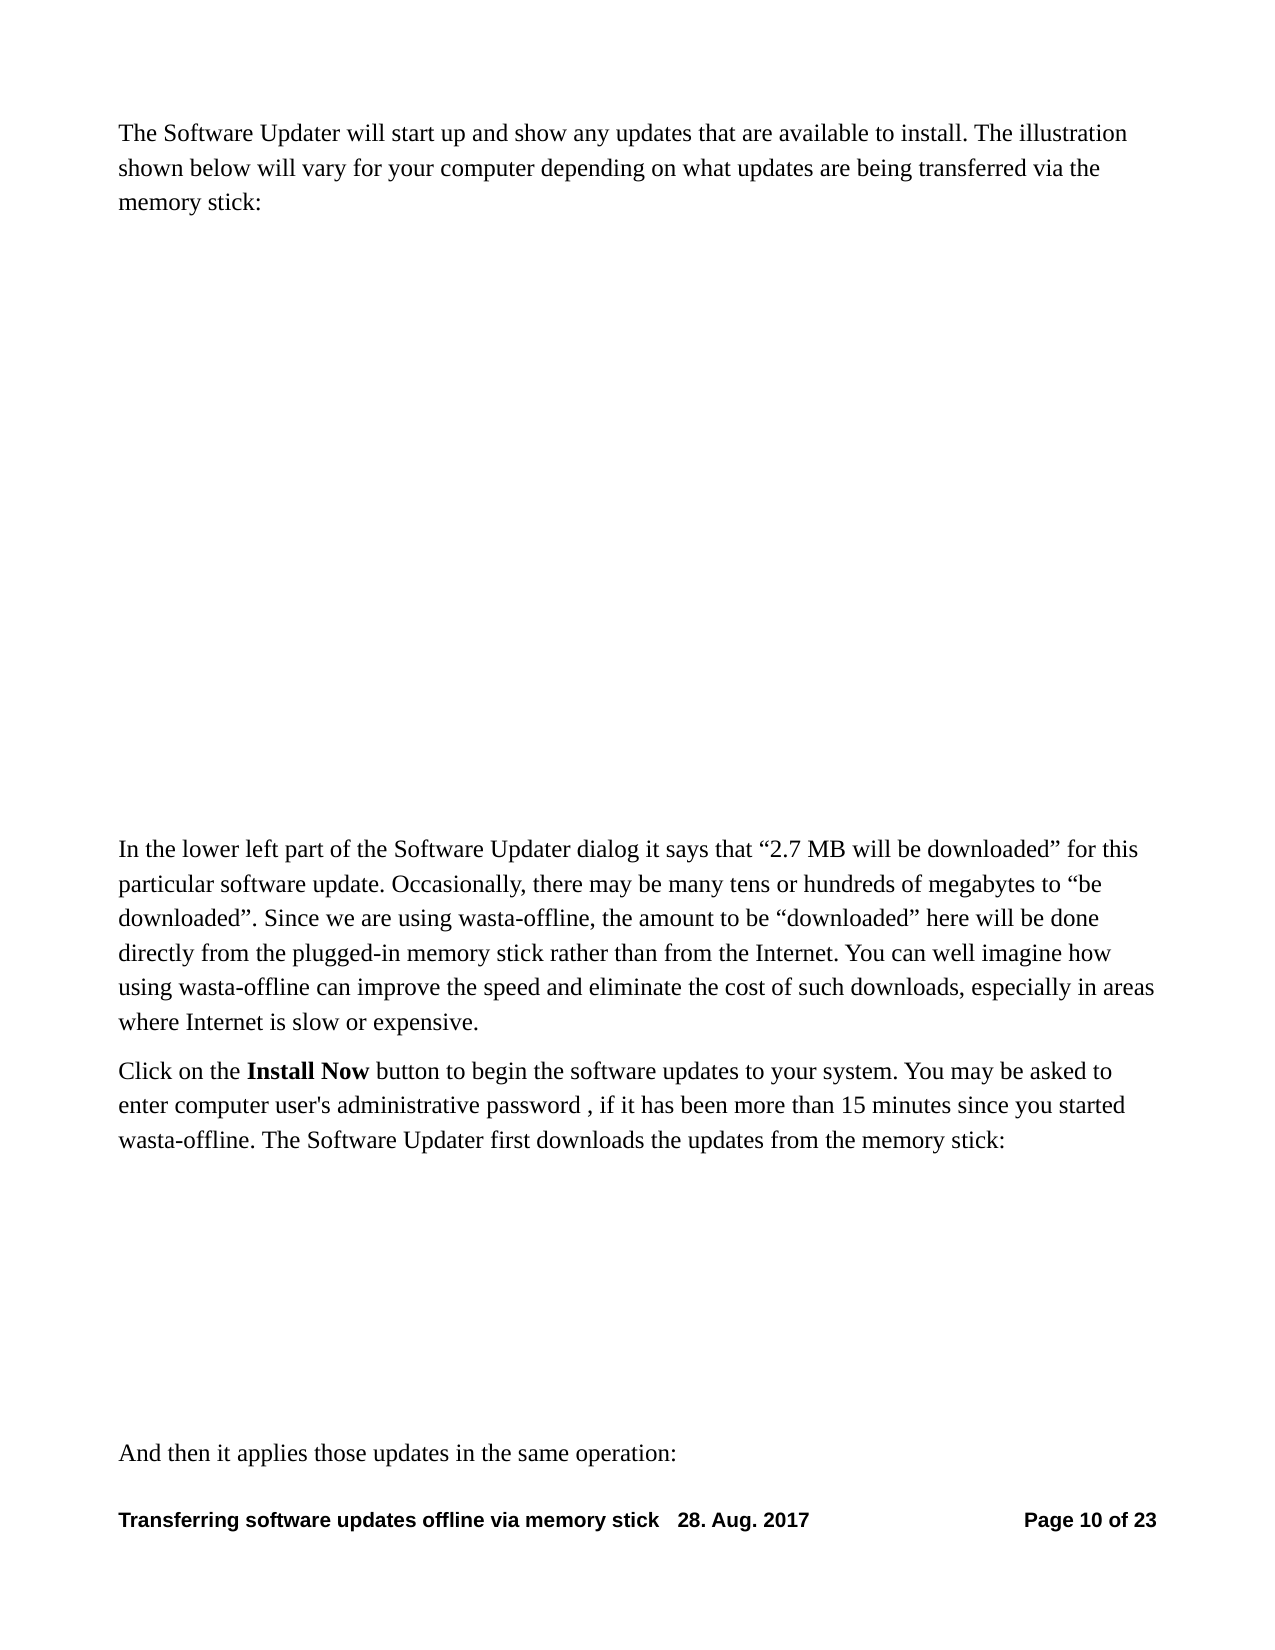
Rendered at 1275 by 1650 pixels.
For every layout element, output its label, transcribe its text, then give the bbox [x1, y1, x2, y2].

text Click on the Install Now button to begin the software updates to your system. You may be asked to enter computer user's administrative password , if it has been more than 15 minutes since you started wasta-offline. The Software Updater first downloads the updates from the memory stick: [118, 1056, 1157, 1154]
text In the lower left part of the Software Updater dialog it says that “2.7 MB will be downloaded” for this particular software update. Occasionally, there may be many tens or hundreds of megabytes to “be downloaded”. Since we are using wasta-offline, the amount to be “downloaded” here will be done directly from the plugged-in memory stick rather than from the Internet. You can well imagine how using wasta-offline can improve the speed and eliminate the cost of such downloads, especially in areas where Internet is slow or expensive. [118, 834, 1157, 1036]
text The Software Updater will start up and show any updates that are available to install. The illustration shown below will vary for your computer depending on what updates are being transferred via the memory stick: [118, 118, 1157, 216]
text And then it applies those updates in the same operation: [118, 1174, 1157, 1467]
